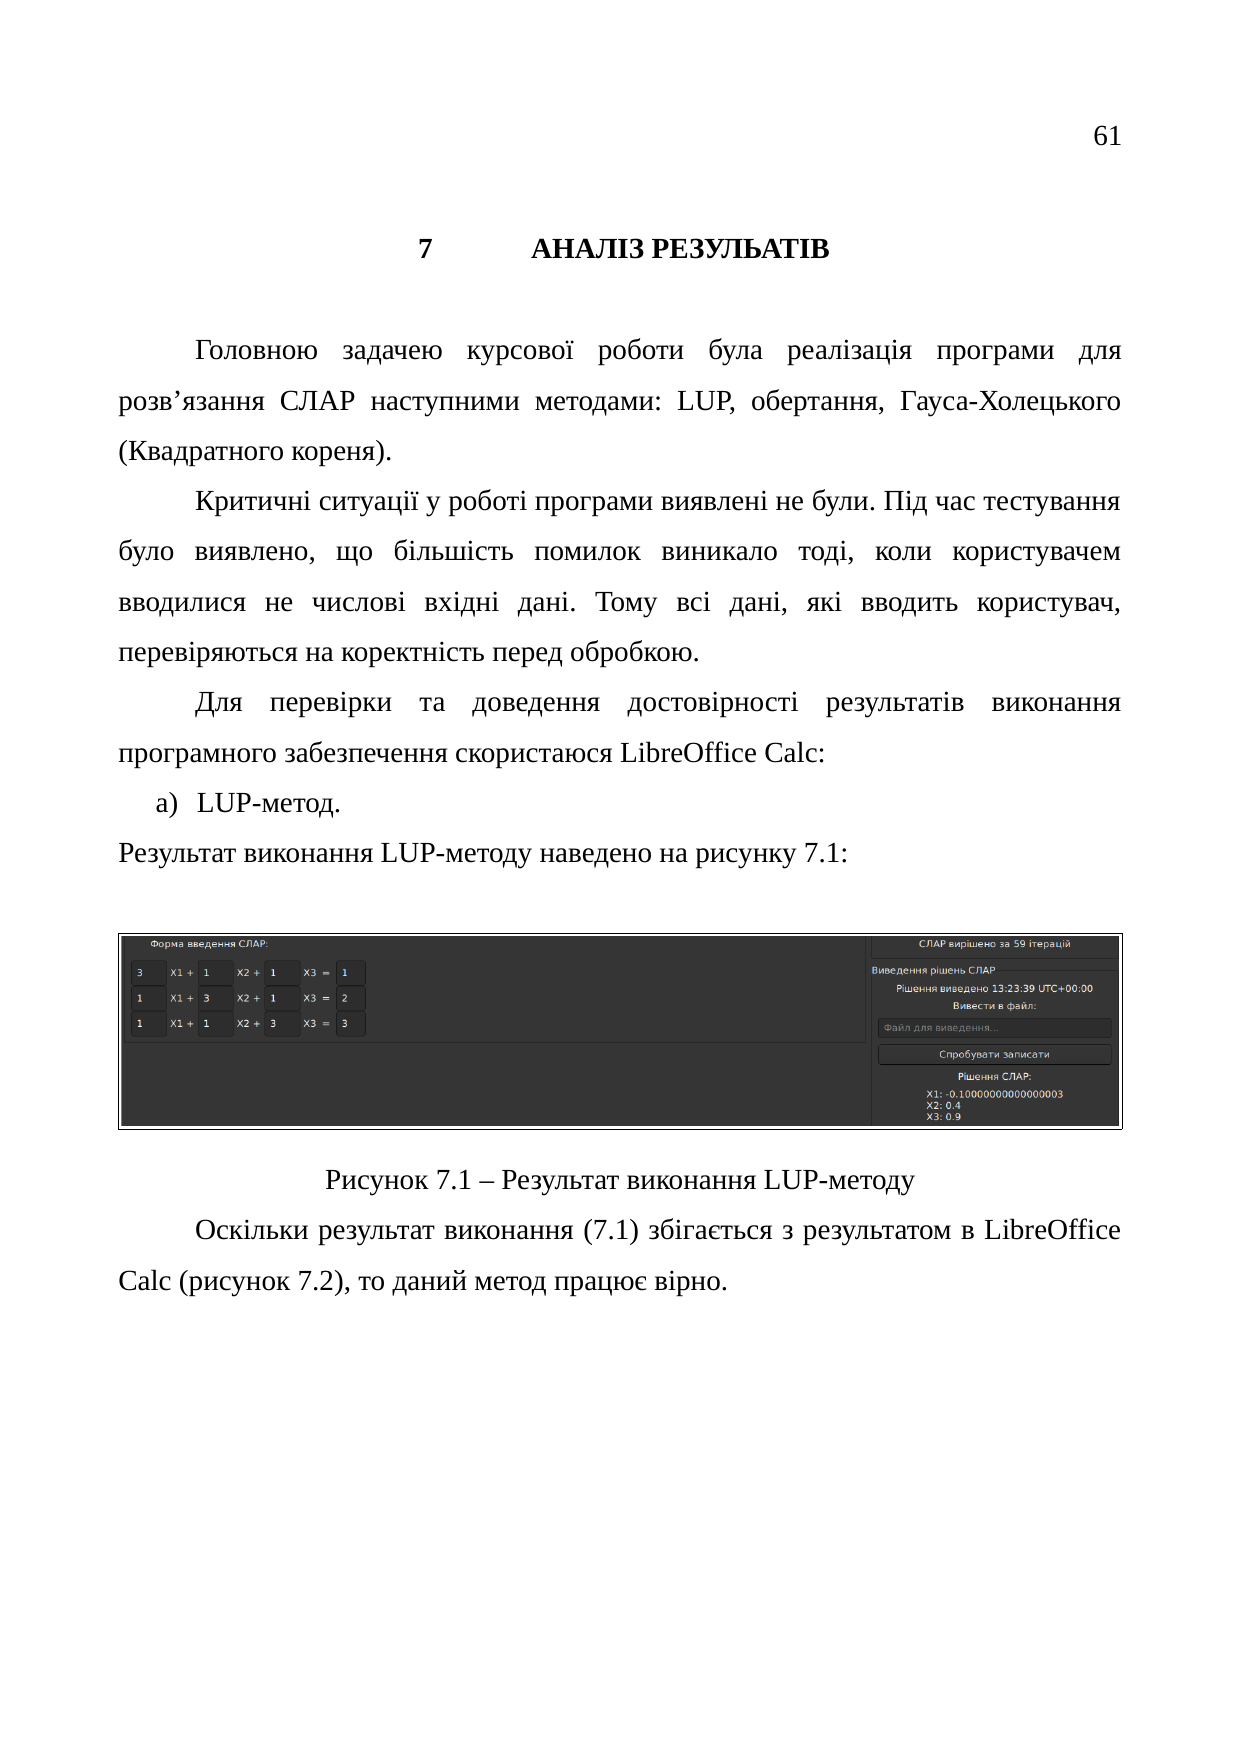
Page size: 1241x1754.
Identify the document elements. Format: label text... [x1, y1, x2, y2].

text Рисунок 7.1 – Результат виконання LUP-методу [118, 1130, 1122, 1196]
text Головною задачею курсової роботи була реалізація програми для розв’язання СЛАР наступними методами: LUP, обертання, Гауса-Холецького (Квадратного кореня). [118, 332, 1122, 466]
text Для перевірки та доведення достовірності результатів виконання програмного забезпечення скористаюся LibreOffice Calc: [118, 684, 1122, 768]
text Критичні ситуації у роботі програми виявлені не були. Під час тестування було виявлено, що більшість помилок виникало тоді, коли користувачем вводилися не числові вхідні дані. Тому всі дані, які вводить користувач, перевіряються на коректність перед обробкою. [118, 483, 1122, 668]
list Результат виконання LUP-методу наведено на рисунку 7.1: [118, 835, 1122, 869]
text Оскільки результат виконання (7.1) збігається з результатом в LibreOffice Calc (рисунок 7.2), то даний метод працює вірно. [118, 1212, 1122, 1296]
list LUP-метод. [155, 785, 1122, 819]
subtitle АНАЛІЗ РЕЗУЛЬАТІВ [118, 232, 1122, 265]
picture [121, 936, 1119, 1126]
